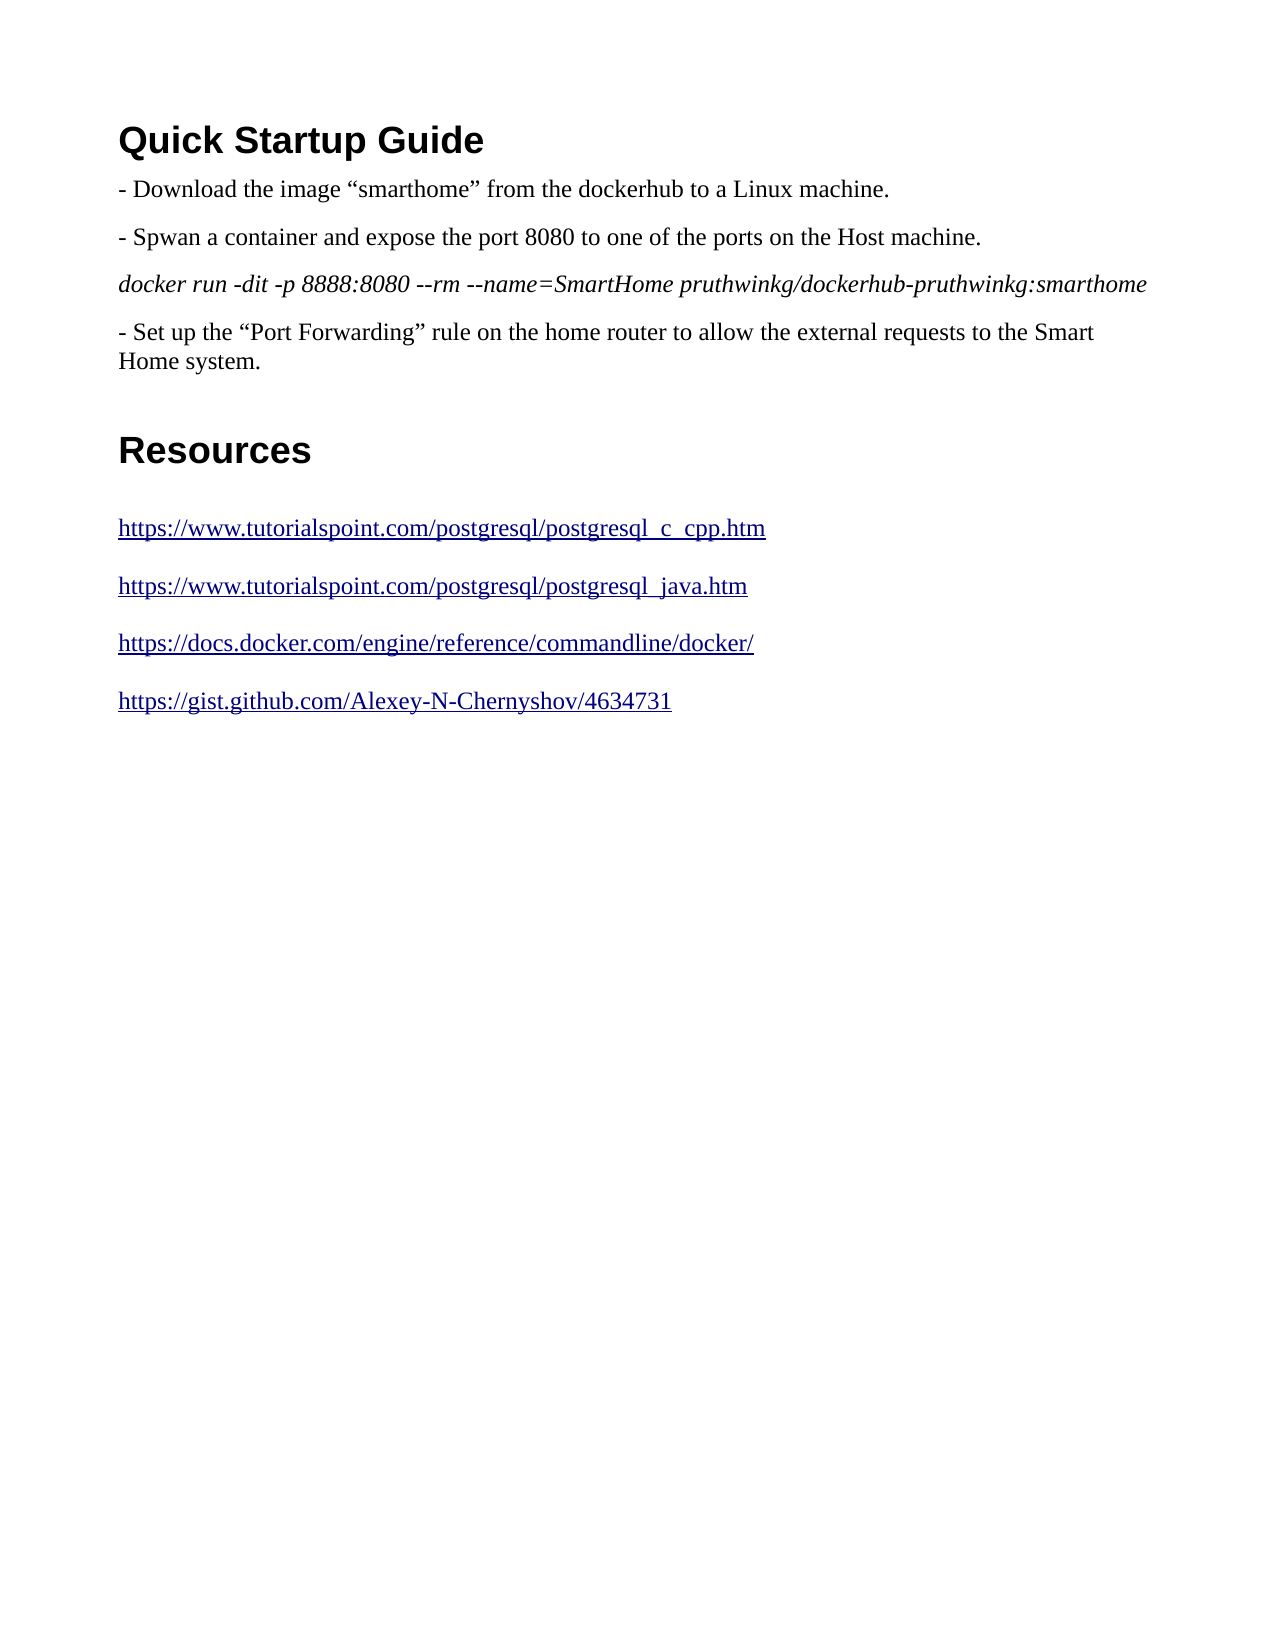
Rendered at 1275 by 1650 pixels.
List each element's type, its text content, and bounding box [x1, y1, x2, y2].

text https://www.tutorialspoint.com/postgresql/postgresql_java.htm [118, 571, 1157, 599]
subtitle Quick Startup Guide [118, 118, 1157, 162]
text https://gist.github.com/Alexey-N-Chernyshov/4634731 [118, 686, 1157, 714]
text docker run -dit -p 8888:8080 --rm --name=SmartHome pruthwinkg/dockerhub-pruthwinkg:smarthome [118, 269, 1157, 298]
text - Download the image “smarthome” from the dockerhub to a Linux machine. [118, 174, 1157, 203]
text - Set up the “Port Forwarding” rule on the home router to allow the external requests to the Smart Home system. [118, 317, 1157, 374]
text - Spwan a container and expose the port 8080 to one of the ports on the Host machine. [118, 222, 1157, 251]
text https://www.tutorialspoint.com/postgresql/postgresql_c_cpp.htm [118, 513, 1157, 542]
text https://docs.docker.com/engine/reference/commandline/docker/ [118, 628, 1157, 657]
subtitle Resources [118, 428, 1157, 472]
